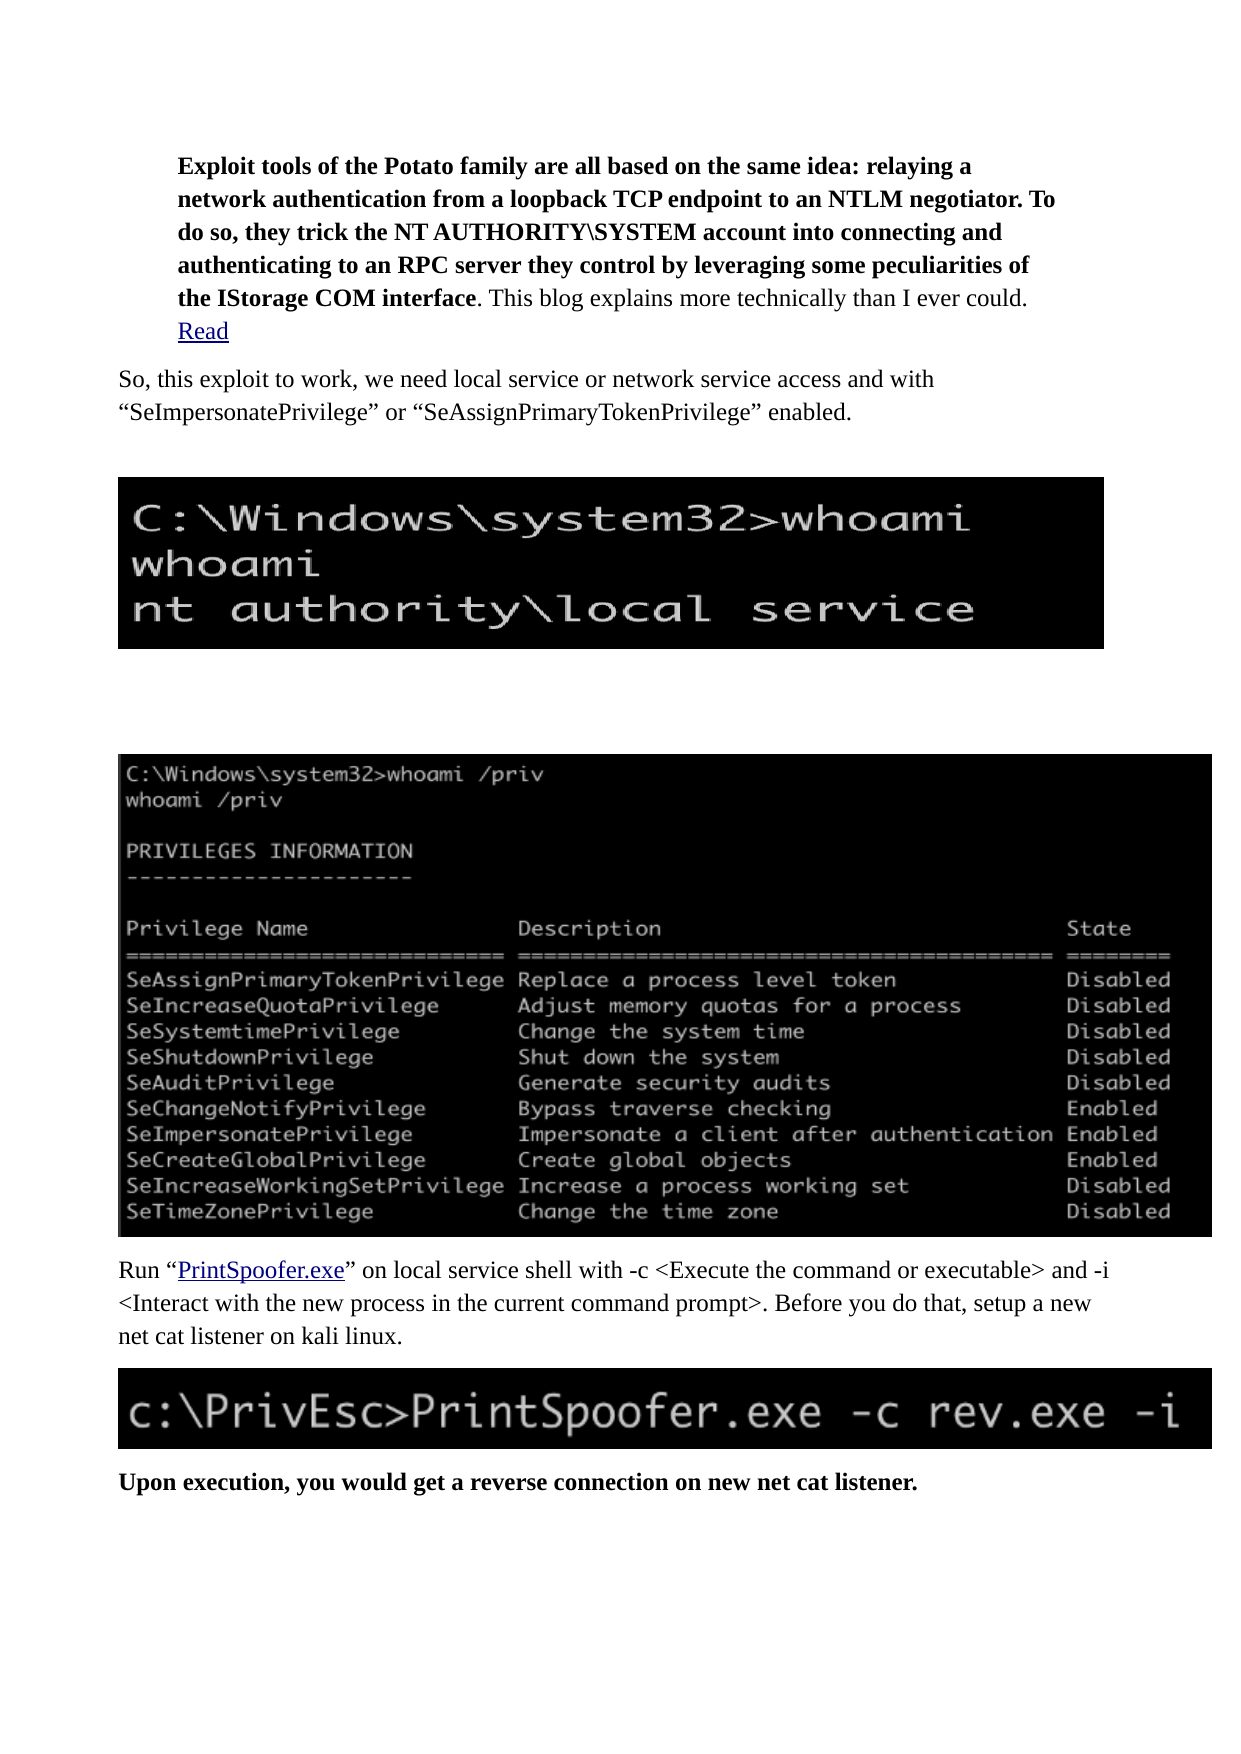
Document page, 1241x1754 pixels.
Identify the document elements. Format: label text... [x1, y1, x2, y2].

picture [118, 754, 1212, 1237]
text Run “PrintSpoofer.exe” on local service shell with -c <Execute the command or executable> and -i <Interact with the new process in the current command prompt>. Before you do that, setup a new net cat listener on kali linux. [118, 1255, 1122, 1350]
picture [118, 477, 1104, 649]
picture [118, 1368, 1212, 1449]
text Upon execution, you would get a reverse connection on new net cat listener. [118, 1467, 1122, 1496]
text So, this exploit to work, we need local service or network service access and with “SeImpersonatePrivilege” or “SeAssignPrimaryTokenPrivilege” enabled. [118, 364, 1122, 426]
text Exploit tools of the Potato family are all based on the same idea: relaying a network authentication from a loopback TCP endpoint to an NTLM negotiator. To do so, they trick the NT AUTHORITY\SYSTEM account into connecting and authenticating to an RPC server they control by leveraging some peculiarities of the IStorage COM interface. This blog explains more technically than I ever could. Read [177, 151, 1063, 345]
